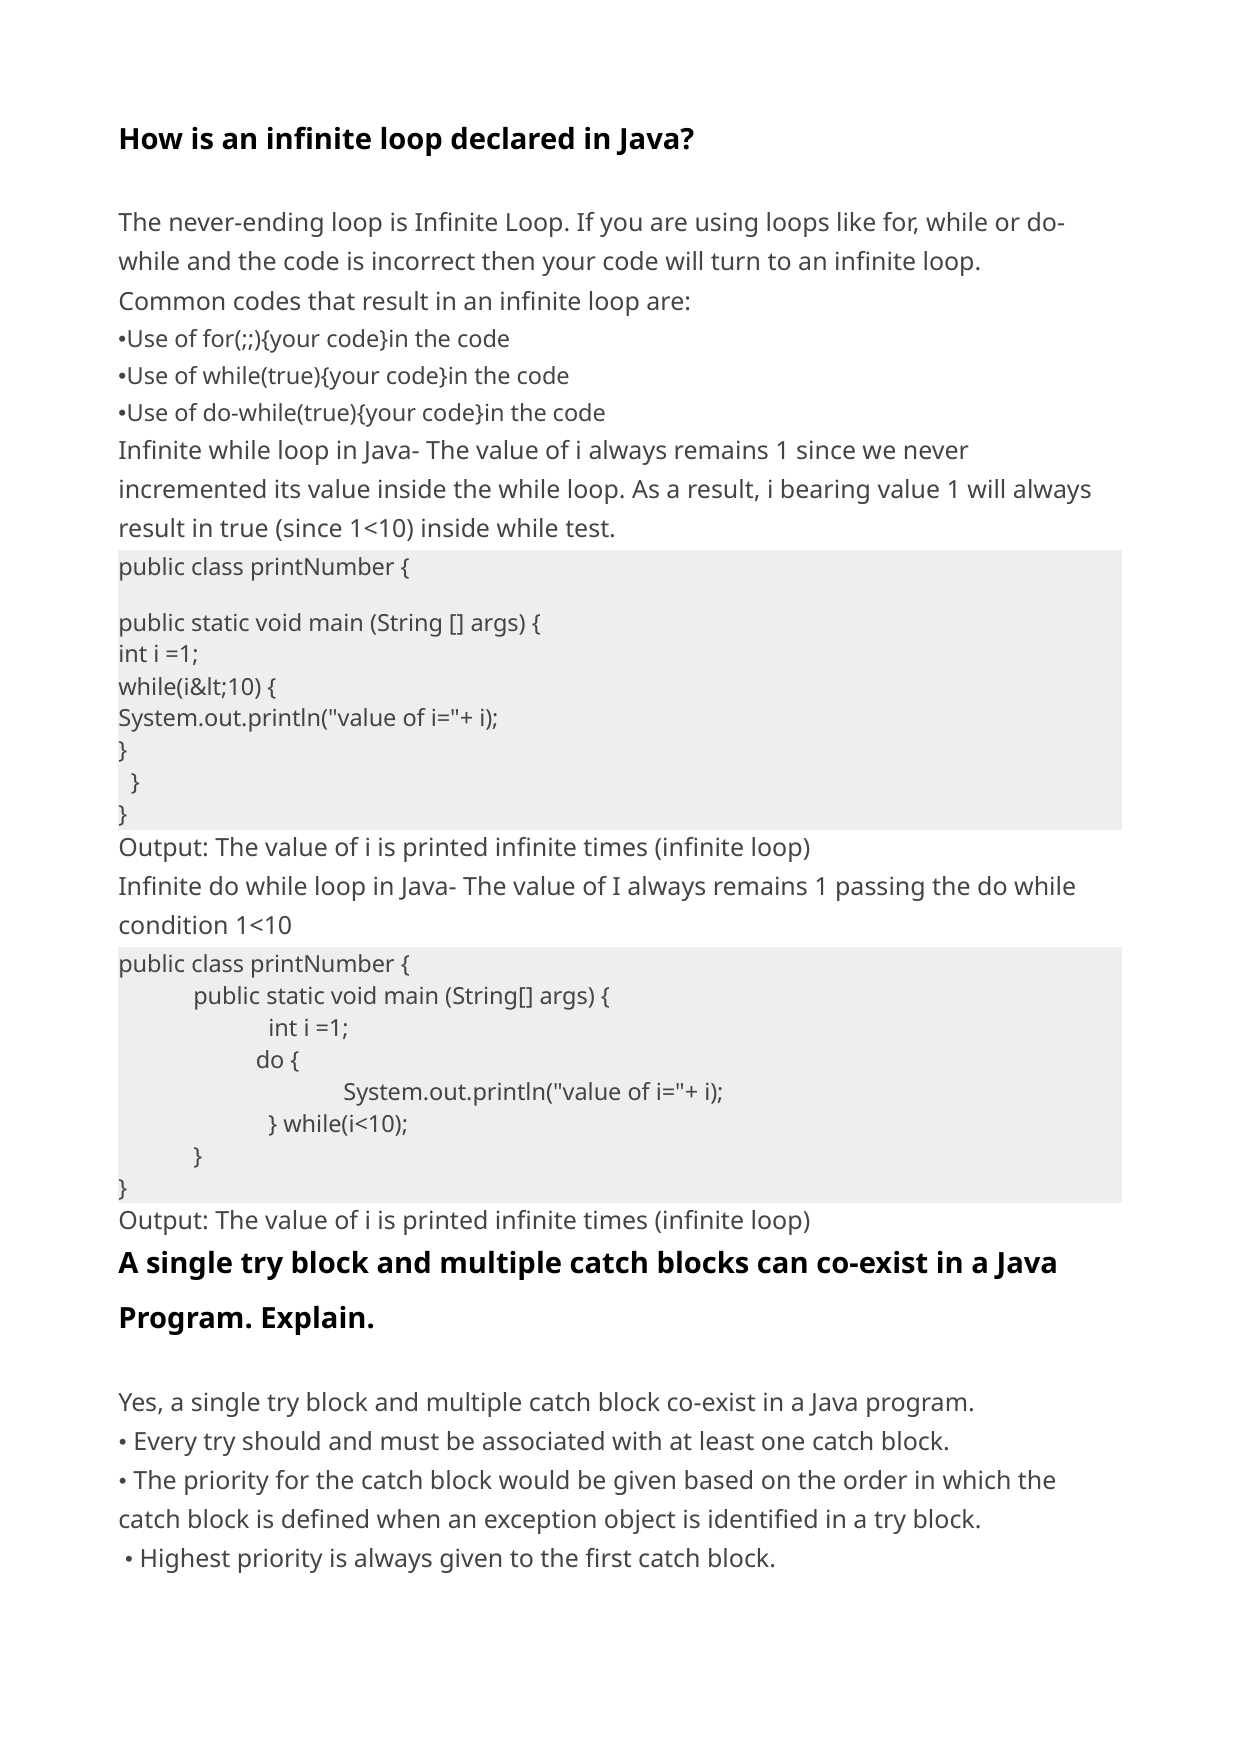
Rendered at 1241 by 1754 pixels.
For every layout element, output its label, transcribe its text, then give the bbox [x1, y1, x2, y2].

text • Every try should and must be associated with at least one catch block. [118, 1424, 1122, 1458]
text } [118, 798, 1122, 830]
subtitle A single try block and multiple catch blocks can co-exist in a Java Program. Explain. [118, 1242, 1122, 1337]
list Use of for(;;){your code}in the code [118, 322, 1122, 354]
text System.out.println("value of i="+ i); [118, 702, 1122, 734]
text Yes, a single try block and multiple catch block co-exist in a Java program. [118, 1384, 1122, 1418]
text public static void main (String [] args) { [118, 606, 1122, 638]
text System.out.println("value of i="+ i); [118, 1075, 1122, 1107]
text do { [118, 1043, 1122, 1075]
subtitle How is an infinite loop declared in Java? [118, 118, 1122, 158]
text The never-ending loop is Infinite Loop. If you are using loops like for, while or do-while and the code is incorrect then your code will turn to an infinite loop. [118, 205, 1122, 278]
text int i =1; [118, 638, 1122, 670]
text • The priority for the catch block would be given based on the order in which the catch block is defined when an exception object is identified in a try block. [118, 1463, 1122, 1536]
text public class printNumber { [118, 550, 1122, 582]
text } [118, 766, 1122, 798]
text int i =1; [118, 1011, 1122, 1043]
text public static void main (String[] args) { [118, 979, 1122, 1011]
text } [118, 1171, 1122, 1203]
text Infinite do while loop in Java- The value of I always remains 1 passing the do while condition 1<10 [118, 869, 1122, 942]
text • Highest priority is always given to the first catch block. [118, 1541, 1122, 1575]
text Output: The value of i is printed infinite times (infinite loop) [118, 1203, 1122, 1237]
text Output: The value of i is printed infinite times (infinite loop) [118, 830, 1122, 864]
list Use of do-while(true){your code}in the code [118, 396, 1122, 428]
text } while(i<10); [118, 1107, 1122, 1139]
text public class printNumber { [118, 947, 1122, 979]
text Infinite while loop in Java- The value of i always remains 1 since we never incremented its value inside the while loop. As a result, i bearing value 1 will always result in true (since 1<10) inside while test. [118, 433, 1122, 545]
text Common codes that result in an infinite loop are: [118, 283, 1122, 317]
text while(i&lt;10) { [118, 670, 1122, 702]
text } [118, 1139, 1122, 1171]
list Use of while(true){your code}in the code [118, 359, 1122, 391]
text } [118, 734, 1122, 766]
